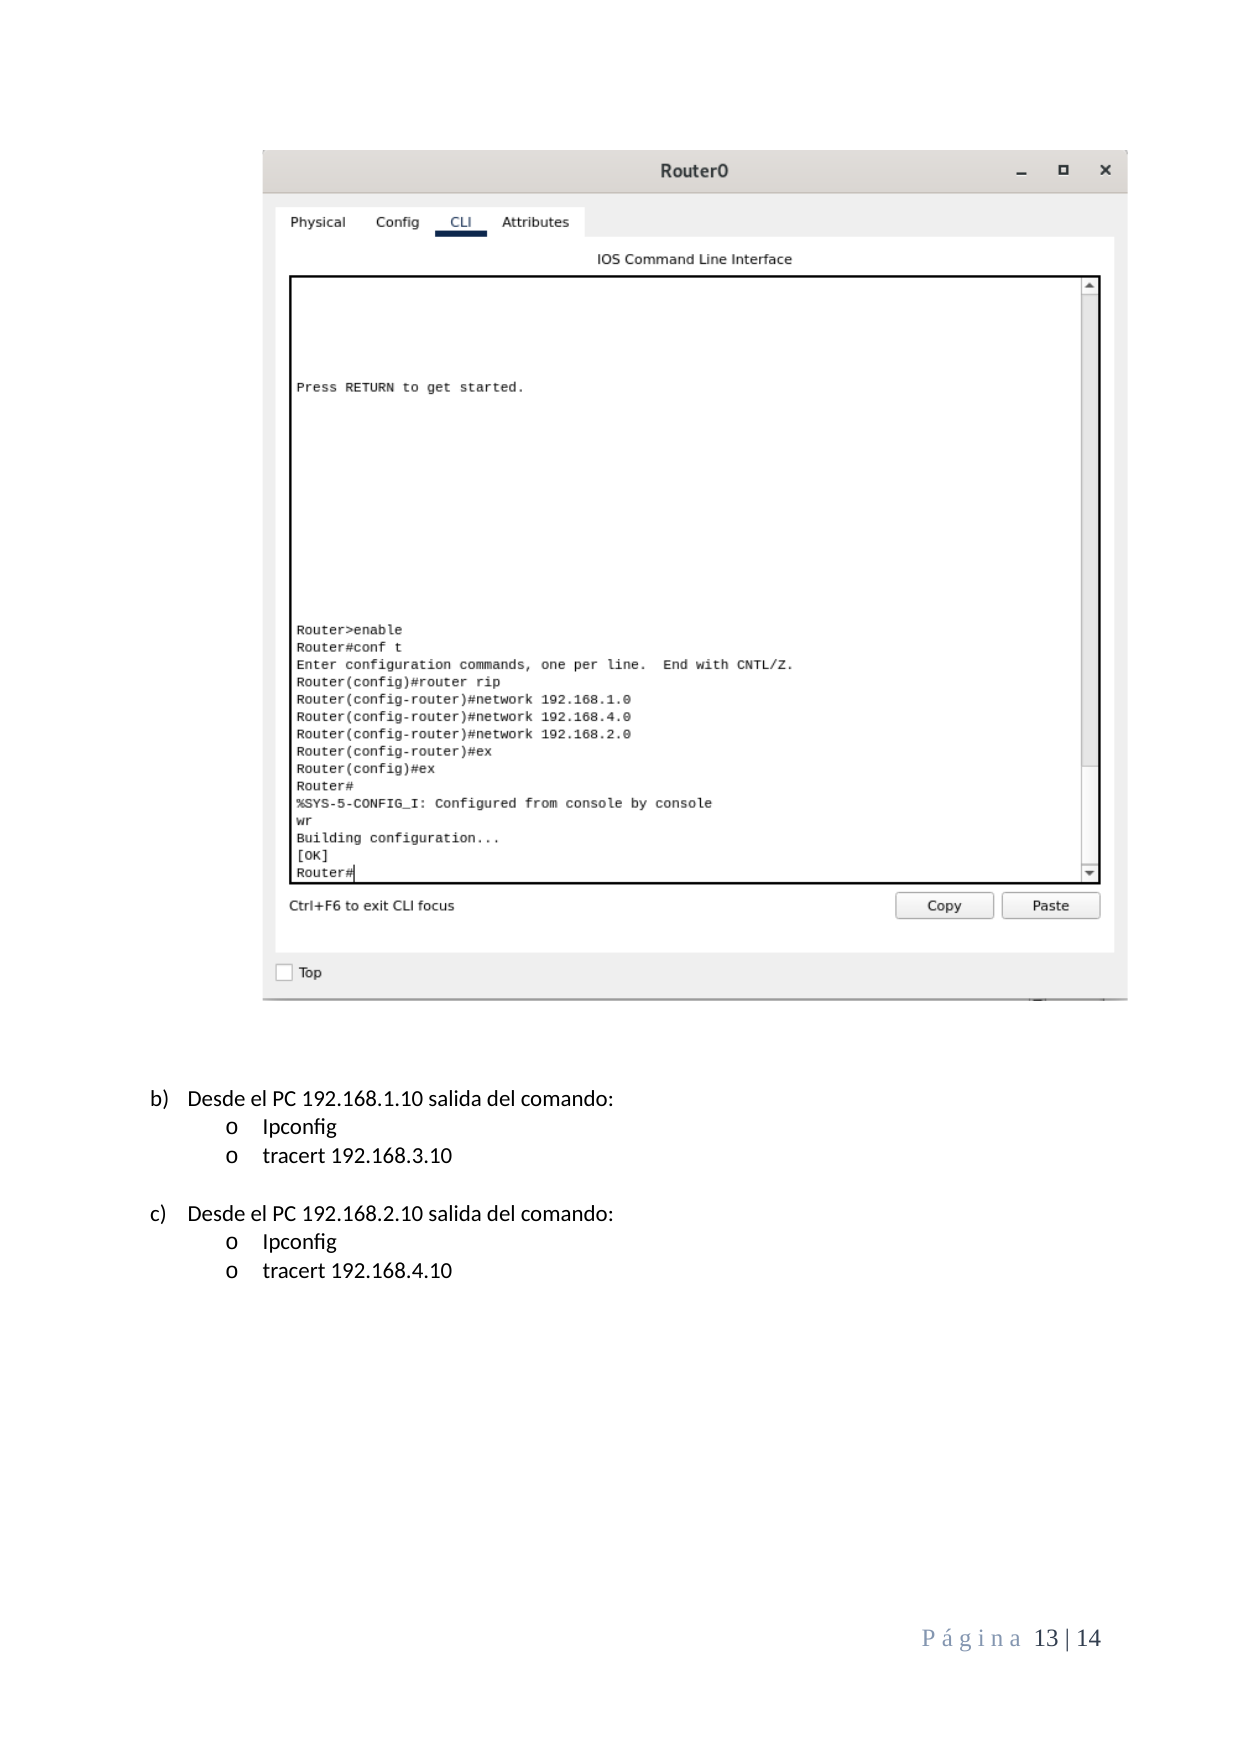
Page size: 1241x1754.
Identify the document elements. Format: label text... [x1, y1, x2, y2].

list Desde el PC 192.168.1.10 salida del comando: [150, 1084, 1128, 1112]
list Ipconfig [225, 1227, 1128, 1256]
list Desde el PC 192.168.2.10 salida del comando: [150, 1199, 1128, 1227]
list tracert 192.168.3.10 [225, 1142, 1128, 1171]
list tracert 192.168.4.10 [225, 1256, 1128, 1285]
list Ipconfig [225, 1112, 1128, 1142]
picture [262, 150, 1128, 1001]
